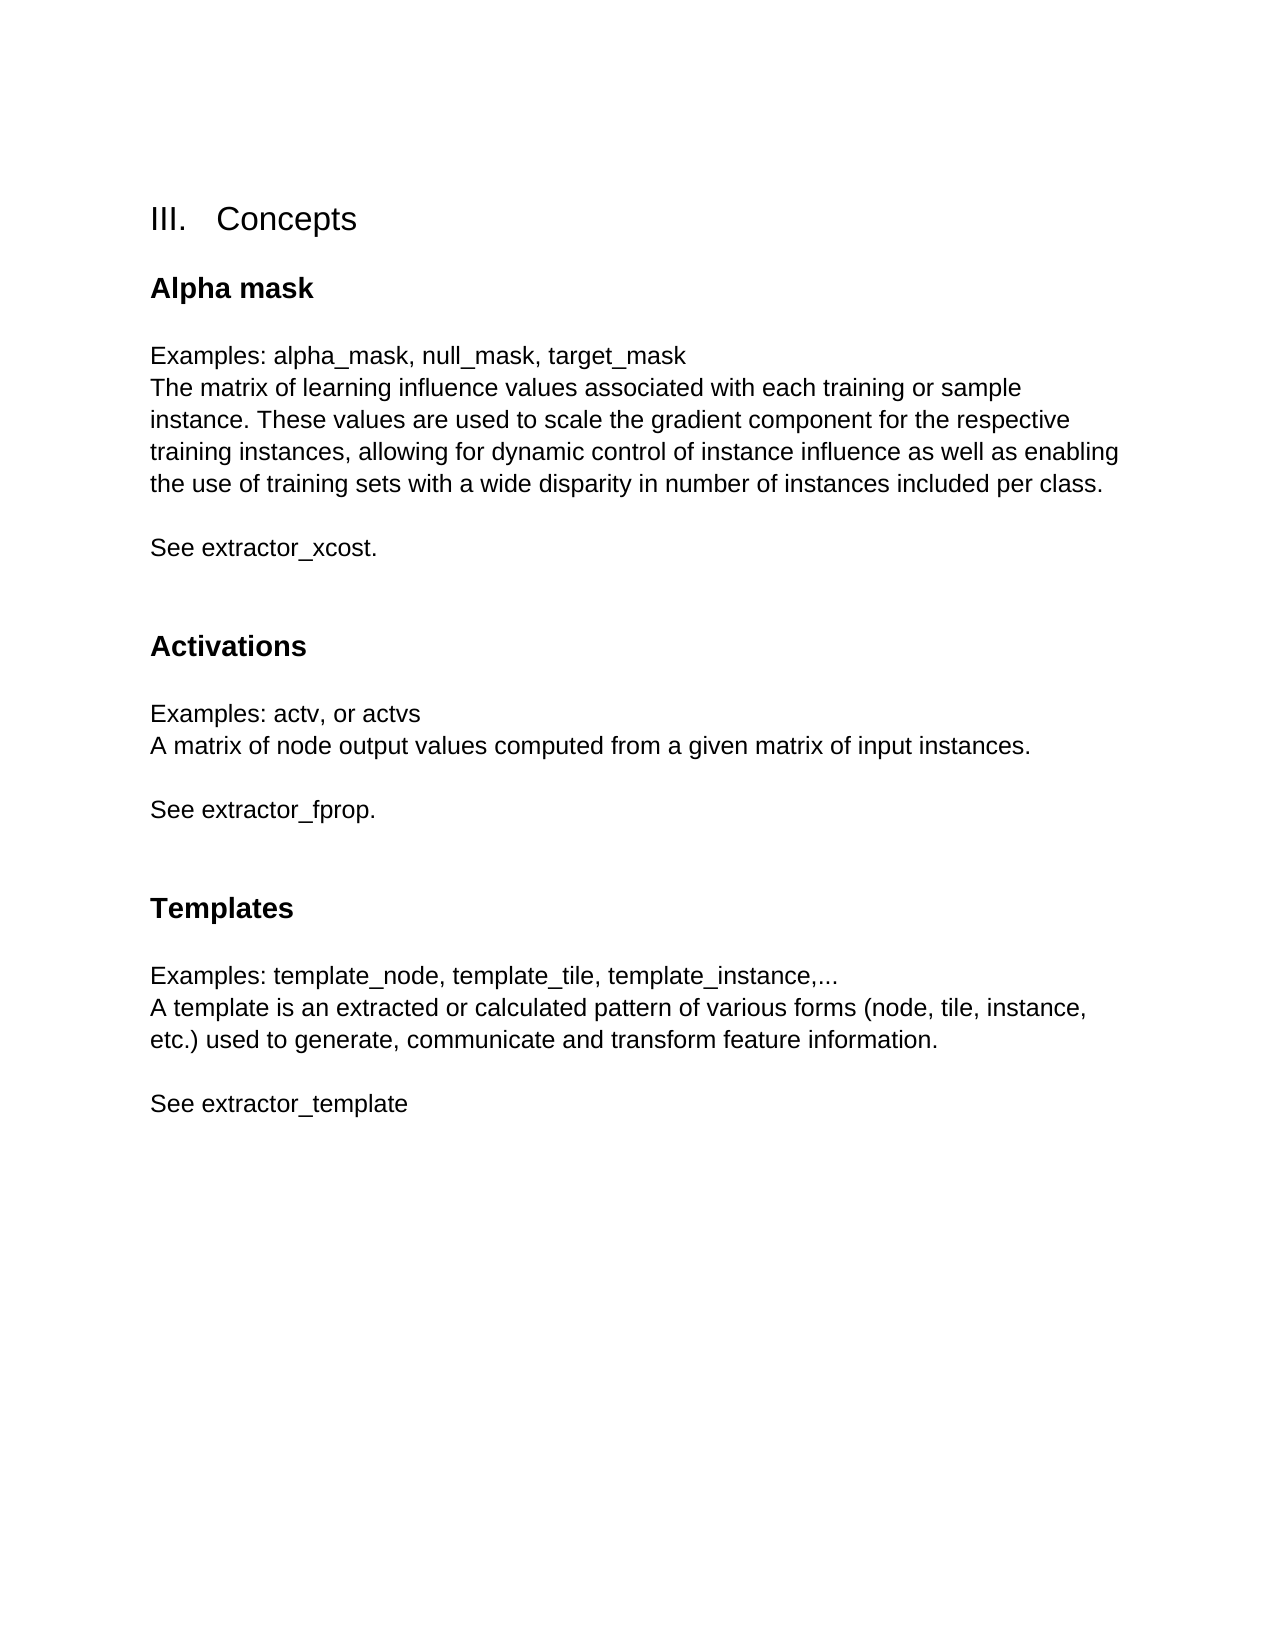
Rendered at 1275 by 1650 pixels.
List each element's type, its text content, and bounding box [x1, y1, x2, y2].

text See extractor_xcost. [150, 534, 1125, 562]
text Examples: actv, or actvs [150, 700, 1125, 728]
text See extractor_fprop. [150, 796, 1125, 824]
text Activations [150, 630, 1125, 663]
text A template is an extracted or calculated pattern of various forms (node, tile, instance, etc.) used to generate, communicate and transform feature information. [150, 994, 1125, 1054]
text The matrix of learning influence values associated with each training or sample instance. These values are used to scale the gradient component for the respective training instances, allowing for dynamic control of instance influence as well as enabling the use of training sets with a wide disparity in number of instances included per class. [150, 374, 1125, 498]
text Alpha mask [150, 272, 1125, 305]
text Examples: template_node, template_tile, template_instance,... [150, 962, 1125, 990]
text Examples: alpha_mask, null_mask, target_mask [150, 342, 1125, 369]
text See extractor_template [150, 1090, 1125, 1118]
text A matrix of node output values computed from a given matrix of input instances. [150, 732, 1125, 760]
text Templates [150, 892, 1125, 925]
subtitle III. Concepts [150, 200, 1125, 237]
